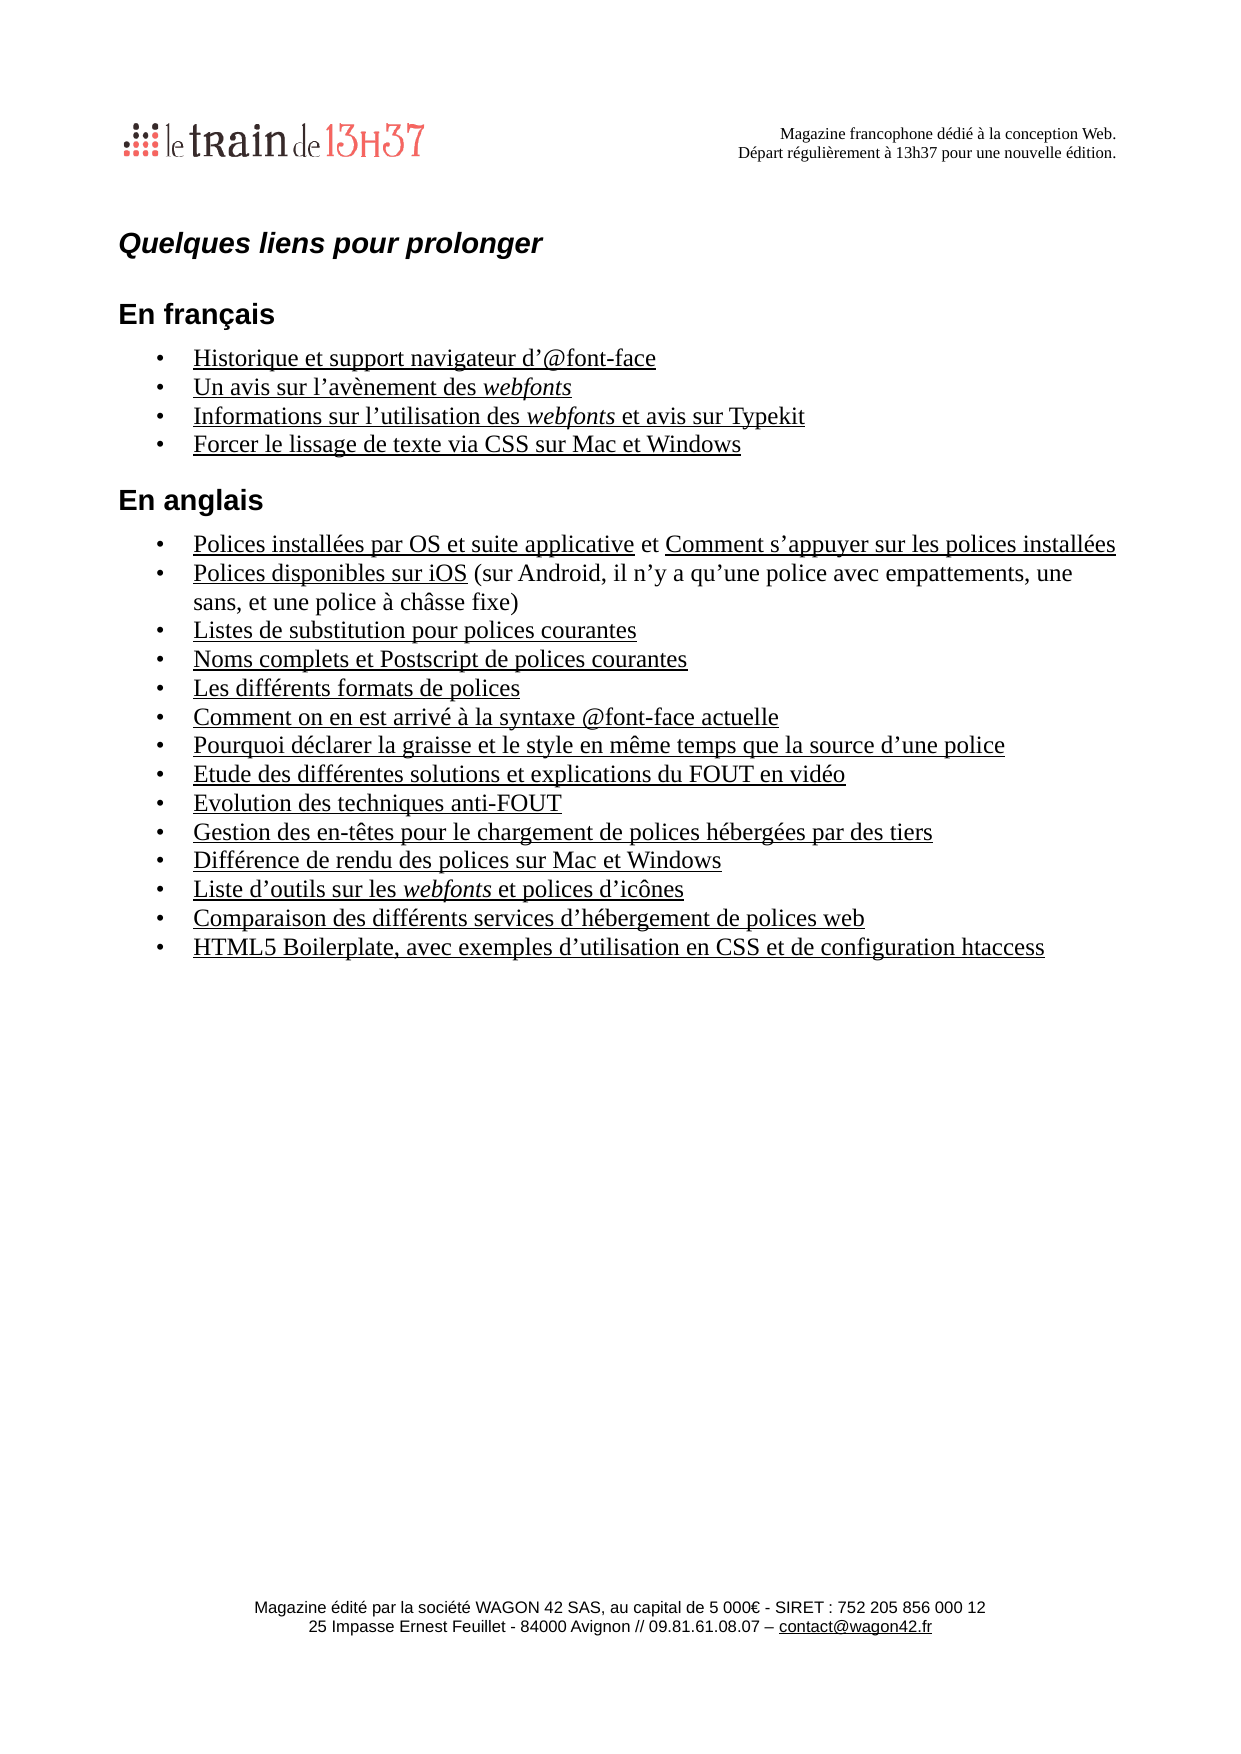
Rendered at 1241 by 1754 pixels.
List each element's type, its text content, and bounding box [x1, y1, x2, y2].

list Forcer le lissage de texte via CSS sur Mac et Windows [156, 429, 1122, 458]
list Comment on en est arrivé à la syntaxe @font-face actuelle [156, 702, 1122, 731]
list Différence de rendu des polices sur Mac et Windows [156, 846, 1122, 874]
list Informations sur l’utilisation des webfonts et avis sur Typekit [156, 401, 1122, 429]
subtitle Quelques liens pour prolonger [118, 226, 1122, 260]
subtitle En anglais [118, 483, 1122, 517]
list Listes de substitution pour polices courantes [156, 616, 1122, 644]
list Polices installées par OS et suite applicative et Comment s’appuyer sur les polices installées [156, 529, 1122, 558]
list Etude des différentes solutions et explications du FOUT en vidéo [156, 759, 1122, 788]
list Evolution des techniques anti-FOUT [156, 788, 1122, 817]
list Comparaison des différents services d’hébergement de polices web [156, 903, 1122, 932]
subtitle En français [118, 297, 1122, 331]
list Les différents formats de polices [156, 673, 1122, 702]
list Gestion des en-têtes pour le chargement de polices hébergées par des tiers [156, 817, 1122, 846]
list Noms complets et Postscript de polices courantes [156, 644, 1122, 673]
list Historique et support navigateur d’@font-face [156, 343, 1122, 372]
list Un avis sur l’avènement des webfonts [156, 372, 1122, 401]
list Pourquoi déclarer la graisse et le style en même temps que la source d’une police [156, 731, 1122, 759]
picture [123, 123, 425, 157]
list HTML5 Boilerplate, avec exemples d’utilisation en CSS et de configuration htaccess [156, 932, 1122, 961]
list Polices disponibles sur iOS (sur Android, il n’y a qu’une police avec empattements, une sans, et une police à châsse fixe) [156, 558, 1122, 616]
list Liste d’outils sur les webfonts et polices d’icônes [156, 874, 1122, 903]
